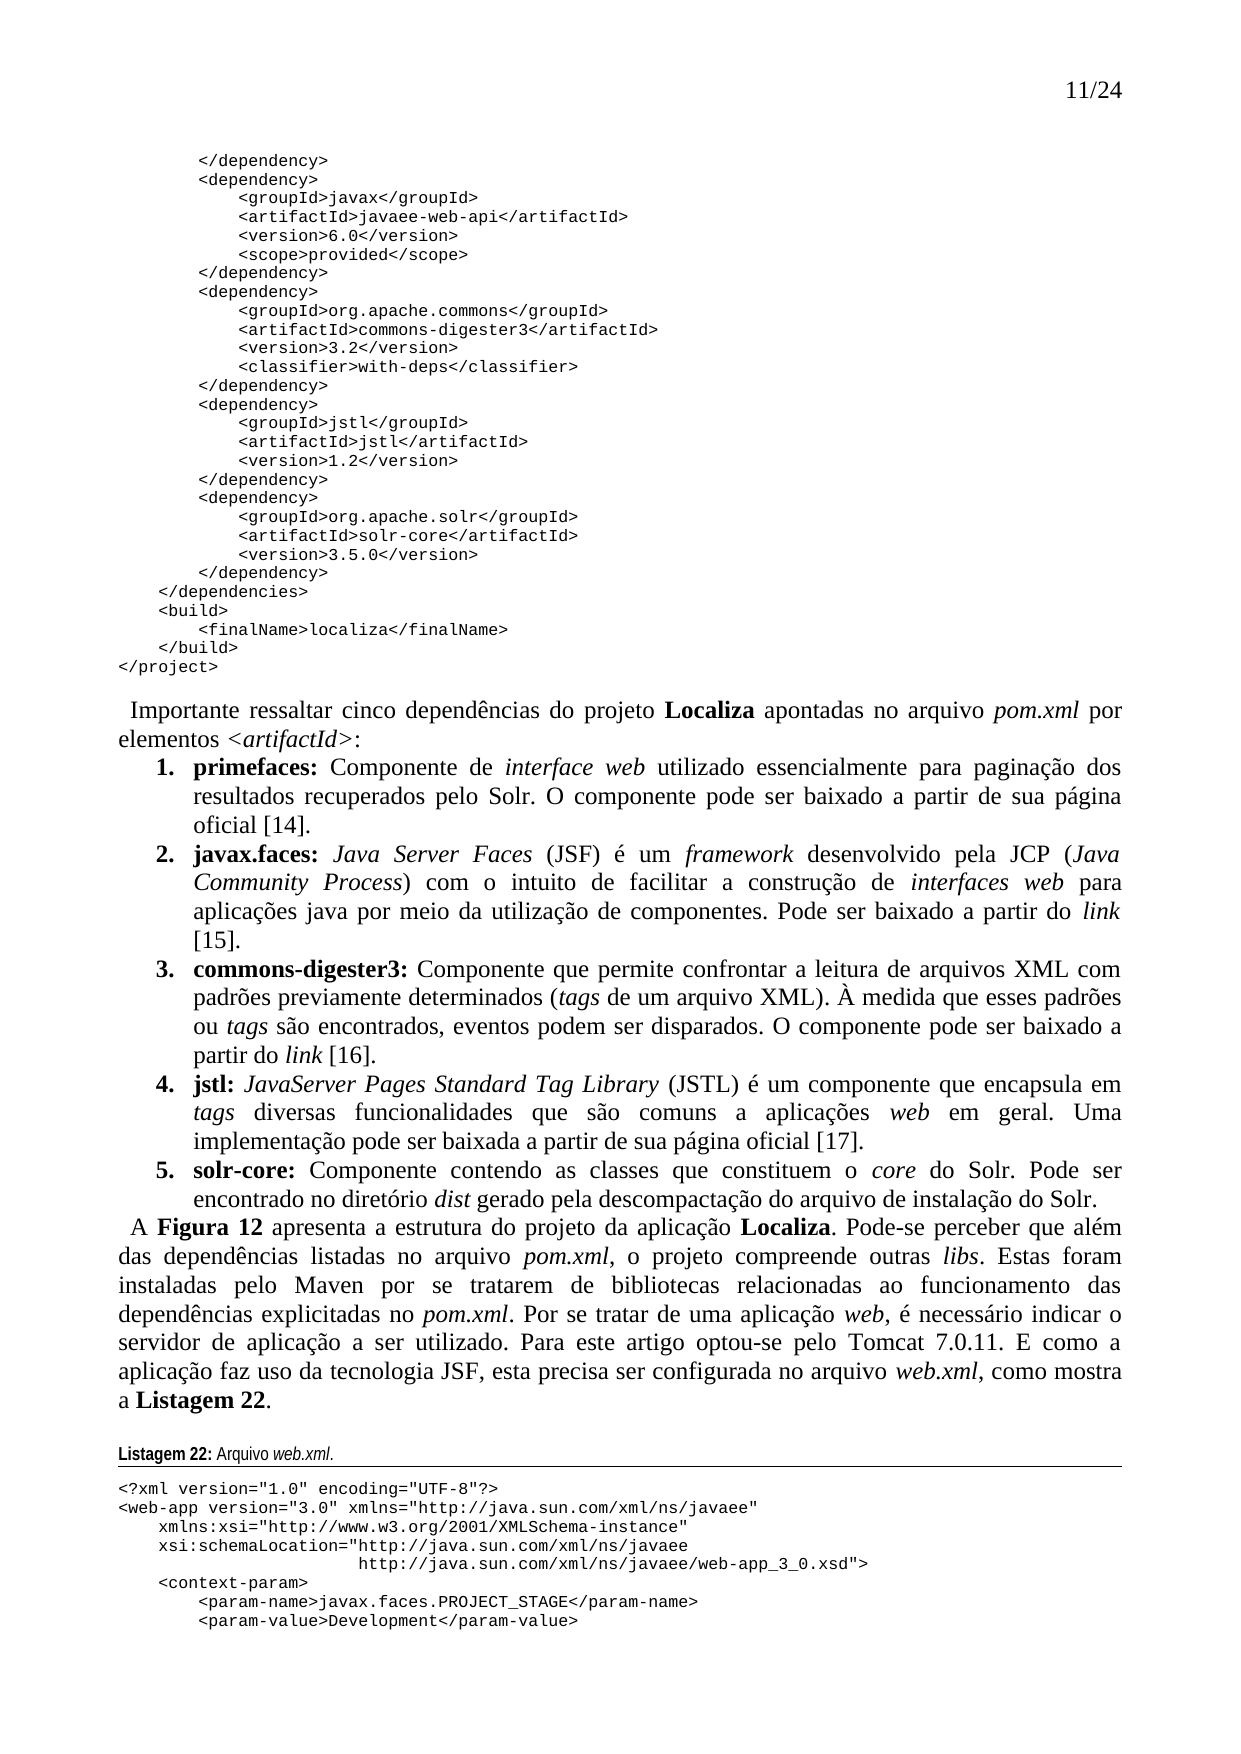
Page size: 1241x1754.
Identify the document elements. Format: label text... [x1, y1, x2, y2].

list http://java.sun.com/xml/ns/javaee/web-app_3_0.xsd"> [118, 1555, 1122, 1573]
list primefaces: Componente de interface web utilizado essencialmente para paginação dos resultados recuperados pelo Solr. O componente pode ser baixado a partir de sua página oficial [14]. [156, 752, 1122, 839]
text Importante ressaltar cinco dependências do projeto Localiza apontadas no arquivo pom.xml por elementos <artifactId>: [118, 695, 1122, 752]
list </project> [118, 657, 1122, 676]
list solr-core: Componente contendo as classes que constituem o core do Solr. Pode ser encontrado no diretório dist gerado pela descompactação do arquivo de instalação do Solr. [156, 1155, 1122, 1212]
list <version>6.0</version> [118, 226, 1122, 245]
text A Figura 12 apresenta a estrutura do projeto da aplicação Localiza. Pode-se perceber que além das dependências listadas no arquivo pom.xml, o projeto compreende outras libs. Estas foram instaladas pelo Maven por se tratarem de bibliotecas relacionadas ao funcionamento das dependências explicitadas no pom.xml. Por se tratar de uma aplicação web, é necessário indicar o servidor de aplicação a ser utilizado. Para este artigo optou-se pelo Tomcat 7.0.11. E como a aplicação faz uso da tecnologia JSF, esta precisa ser configurada no arquivo web.xml, como mostra a Listagem 22. [118, 1212, 1122, 1414]
list <version>3.5.0</version> [118, 545, 1122, 564]
list <dependency> [118, 282, 1122, 301]
list <web-app version="3.0" xmlns="http://java.sun.com/xml/ns/javaee" [118, 1498, 1122, 1517]
list <groupId>javax</groupId> [118, 189, 1122, 207]
list <artifactId>solr-core</artifactId> [118, 526, 1122, 545]
list <version>1.2</version> [118, 451, 1122, 470]
list <param-value>Development</param-value> [118, 1611, 1122, 1630]
list <artifactId>javaee-web-api</artifactId> [118, 207, 1122, 226]
list </dependencies> [118, 582, 1122, 601]
list Listagem 22: Arquivo web.xml. [118, 1442, 1122, 1466]
list <artifactId>commons-digester3</artifactId> [118, 320, 1122, 339]
list <groupId>org.apache.solr</groupId> [118, 507, 1122, 526]
list jstl: JavaServer Pages Standard Tag Library (JSTL) é um componente que encapsula em tags diversas funcionalidades que são comuns a aplicações web em geral. Uma implementação pode ser baixada a partir de sua página oficial [17]. [156, 1069, 1122, 1155]
list </dependency> [118, 151, 1122, 170]
list <version>3.2</version> [118, 339, 1122, 357]
list xsi:schemaLocation="http://java.sun.com/xml/ns/javaee [118, 1536, 1122, 1555]
list <groupId>org.apache.commons</groupId> [118, 301, 1122, 320]
list <scope>provided</scope> [118, 245, 1122, 264]
list <param-name>javax.faces.PROJECT_STAGE</param-name> [118, 1592, 1122, 1611]
list <build> [118, 601, 1122, 620]
list <dependency> [118, 395, 1122, 414]
list </dependency> [118, 564, 1122, 582]
list javax.faces: Java Server Faces (JSF) é um framework desenvolvido pela JCP (Java Community Process) com o intuito de facilitar a construção de interfaces web para aplicações java por meio da utilização de componentes. Pode ser baixado a partir do link [15]. [156, 839, 1122, 954]
list </dependency> [118, 470, 1122, 489]
list <groupId>jstl</groupId> [118, 414, 1122, 432]
list <artifactId>jstl</artifactId> [118, 432, 1122, 451]
list </build> [118, 639, 1122, 657]
list <context-param> [118, 1573, 1122, 1592]
list </dependency> [118, 376, 1122, 395]
list <dependency> [118, 489, 1122, 507]
list xmlns:xsi="http://www.w3.org/2001/XMLSchema-instance" [118, 1517, 1122, 1536]
list <?xml version="1.0" encoding="UTF-8"?> [118, 1480, 1122, 1498]
list </dependency> [118, 264, 1122, 282]
list commons-digester3: Componente que permite confrontar a leitura de arquivos XML com padrões previamente determinados (tags de um arquivo XML). À medida que esses padrões ou tags são encontrados, eventos podem ser disparados. O componente pode ser baixado a partir do link [16]. [156, 954, 1122, 1069]
list <classifier>with-deps</classifier> [118, 357, 1122, 376]
list <finalName>localiza</finalName> [118, 620, 1122, 639]
list <dependency> [118, 170, 1122, 189]
